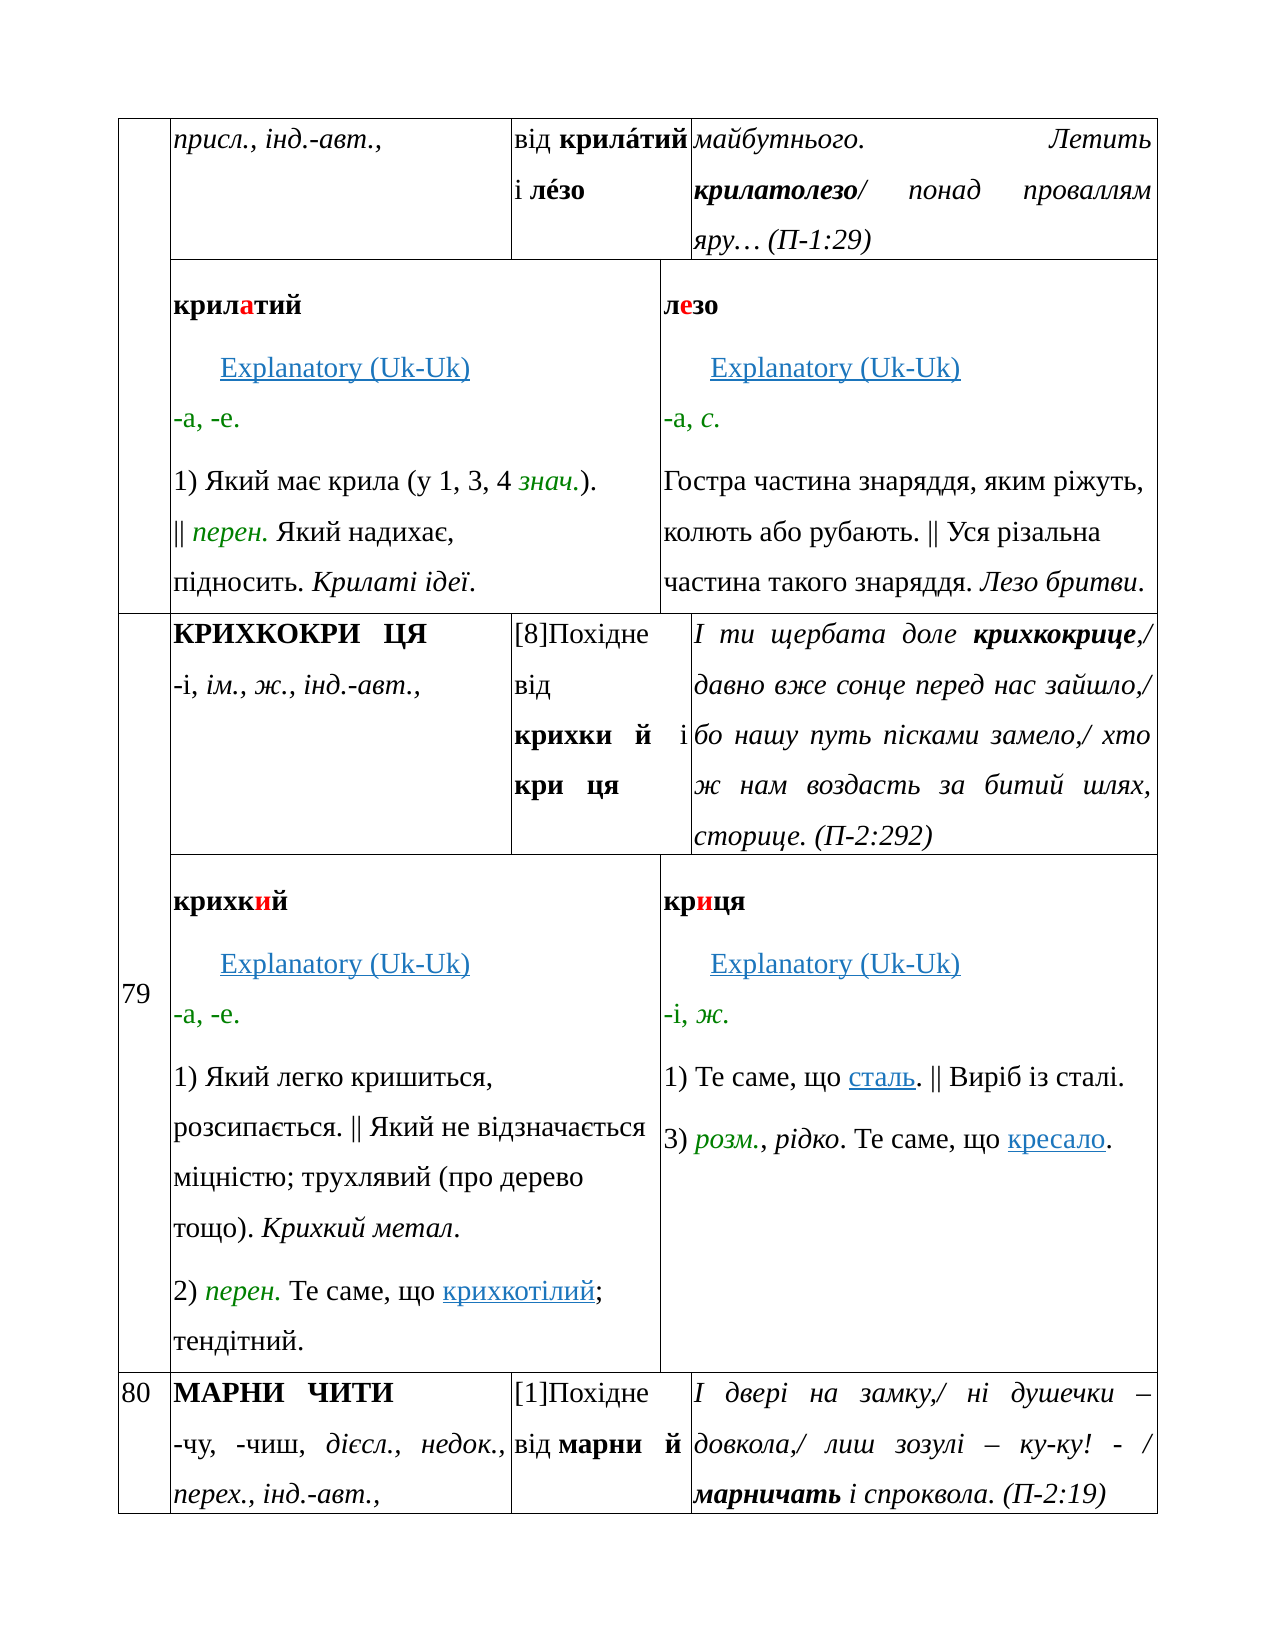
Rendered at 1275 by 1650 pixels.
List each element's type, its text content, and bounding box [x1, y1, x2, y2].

table_cell лезо Explanatory (Uk-Uk) -а, с. Гостра частина знаряддя, яким ріжуть, колють або рубають. || Уся різальна частина такого знаряддя. Лезо бритви. [661, 260, 1157, 613]
table_cell від крилáтий і лéзо [512, 119, 691, 259]
table_cell крихкий Explanatory (Uk-Uk) -а, -е. 1) Який легко кришиться, розсипається. || Який не відзначається міцністю; трухлявий (про дерево тощо). Крихкий метал. 2) перен. Те саме, що крихкотілий; тендітний. [171, 855, 660, 1372]
table_cell Крихкокриця -і, ім., ж., інд.-авт., [171, 614, 511, 854]
table_cell І ти щербата доле крихкокрице,/ давно вже сонце перед нас зайшло,/ бо нашу путь пісками замело,/ хто ж нам воздасть за битий шлях, сторице. (П-2:292) [692, 614, 1157, 854]
table_cell Марничити -чу, -чиш, дієсл., недок., перех., інд.-авт., [171, 1373, 511, 1513]
table_cell [8]Похідне від крихкий і криця [512, 614, 691, 854]
table_cell майбутнього. Летить крилатолезо/ понад проваллям яру… (П-1:29) [692, 119, 1157, 259]
table_cell І двері на замку,/ ні душечки – довкола,/ лиш зозулі – ку-ку! - / марничать і спроквола. (П-2:19) [692, 1373, 1157, 1513]
table_cell 80 [119, 1373, 170, 1513]
table_cell [119, 119, 170, 613]
table_cell [1]Похідне від марний [512, 1373, 691, 1513]
table_cell крилатий Explanatory (Uk-Uk) -а, -е. 1) Який має крила (у 1, 3, 4 знач.). || перен. Який надихає, підносить. Крилаті ідеї. [171, 260, 660, 613]
table_cell криця Explanatory (Uk-Uk) -і, ж. 1) Те саме, що сталь. || Виріб із сталі. 3) розм., рідко. Те саме, що кресало. [661, 855, 1157, 1372]
table_cell присл., інд.-авт., [171, 119, 511, 259]
table_cell 79 [119, 614, 170, 1372]
